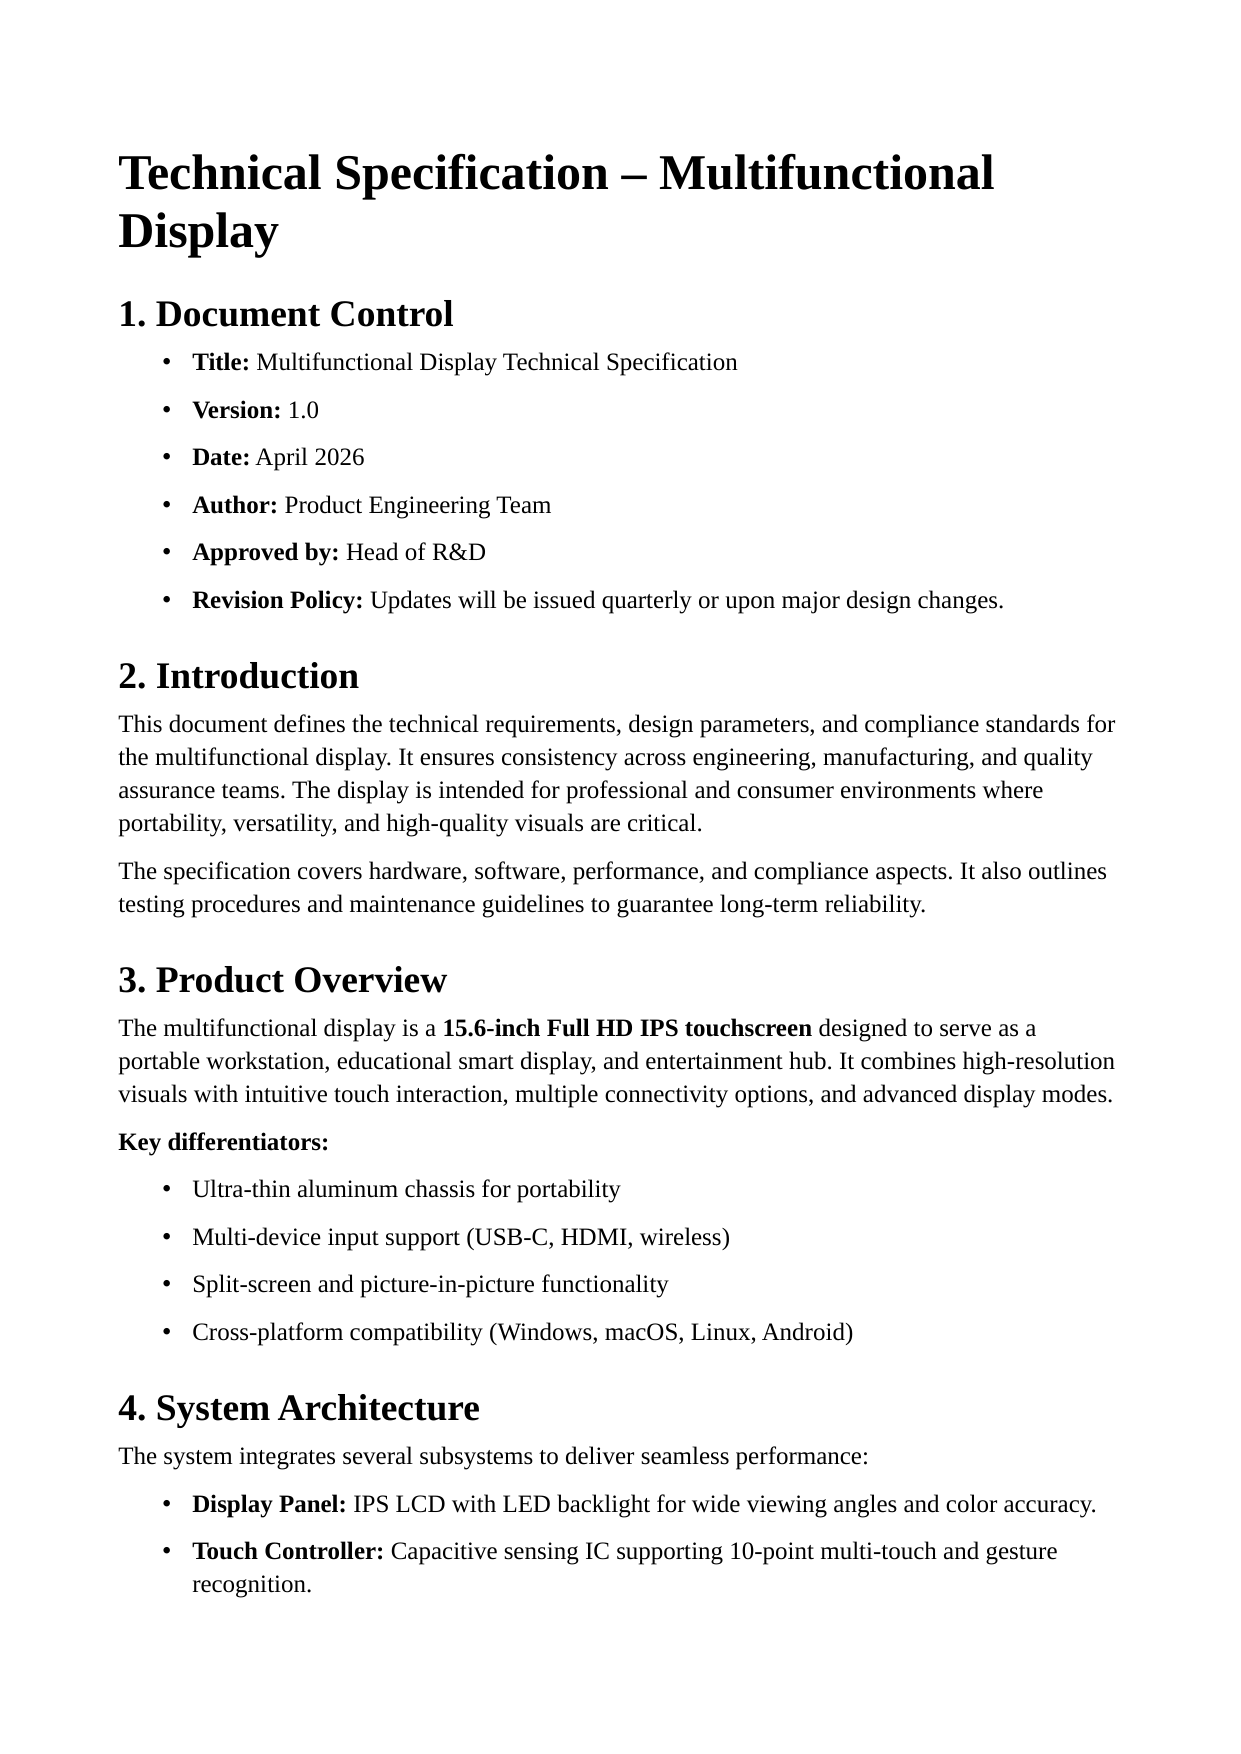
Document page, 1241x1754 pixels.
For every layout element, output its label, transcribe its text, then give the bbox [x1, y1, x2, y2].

text The specification covers hardware, software, performance, and compliance aspects. It also outlines testing procedures and maintenance guidelines to guarantee long-term reliability. [118, 856, 1122, 918]
text Key differentiators: [118, 1127, 1122, 1155]
subtitle 2. Introduction [118, 653, 1122, 697]
list Date: April 2026 [162, 442, 1122, 471]
list Author: Product Engineering Team [162, 490, 1122, 519]
list Multi-device input support (USB-C, HDMI, wireless) [162, 1222, 1122, 1251]
list Revision Policy: Updates will be issued quarterly or upon major design changes. [162, 585, 1122, 614]
list Title: Multifunctional Display Technical Specification [162, 347, 1122, 376]
list Version: 1.0 [162, 395, 1122, 423]
list Approved by: Head of R&D [162, 537, 1122, 566]
subtitle Technical Specification – Multifunctional Display [118, 143, 1122, 258]
list Split-screen and picture-in-picture functionality [162, 1269, 1122, 1298]
text The system integrates several subsystems to deliver seamless performance: [118, 1441, 1122, 1470]
list Ultra-thin aluminum chassis for portability [162, 1174, 1122, 1203]
list Cross-platform compatibility (Windows, macOS, Linux, Android) [162, 1317, 1122, 1346]
list Touch Controller: Capacitive sensing IC supporting 10-point multi-touch and gesture recognition. [162, 1536, 1122, 1598]
text This document defines the technical requirements, design parameters, and compliance standards for the multifunctional display. It ensures consistency across engineering, manufacturing, and quality assurance teams. The display is intended for professional and consumer environments where portability, versatility, and high-quality visuals are critical. [118, 709, 1122, 837]
text The multifunctional display is a 15.6-inch Full HD IPS touchscreen designed to serve as a portable workstation, educational smart display, and entertainment hub. It combines high-resolution visuals with intuitive touch interaction, multiple connectivity options, and advanced display modes. [118, 1013, 1122, 1108]
subtitle 4. System Architecture [118, 1385, 1122, 1428]
subtitle 1. Document Control [118, 291, 1122, 334]
list Display Panel: IPS LCD with LED backlight for wide viewing angles and color accuracy. [162, 1489, 1122, 1517]
subtitle 3. Product Overview [118, 957, 1122, 1000]
